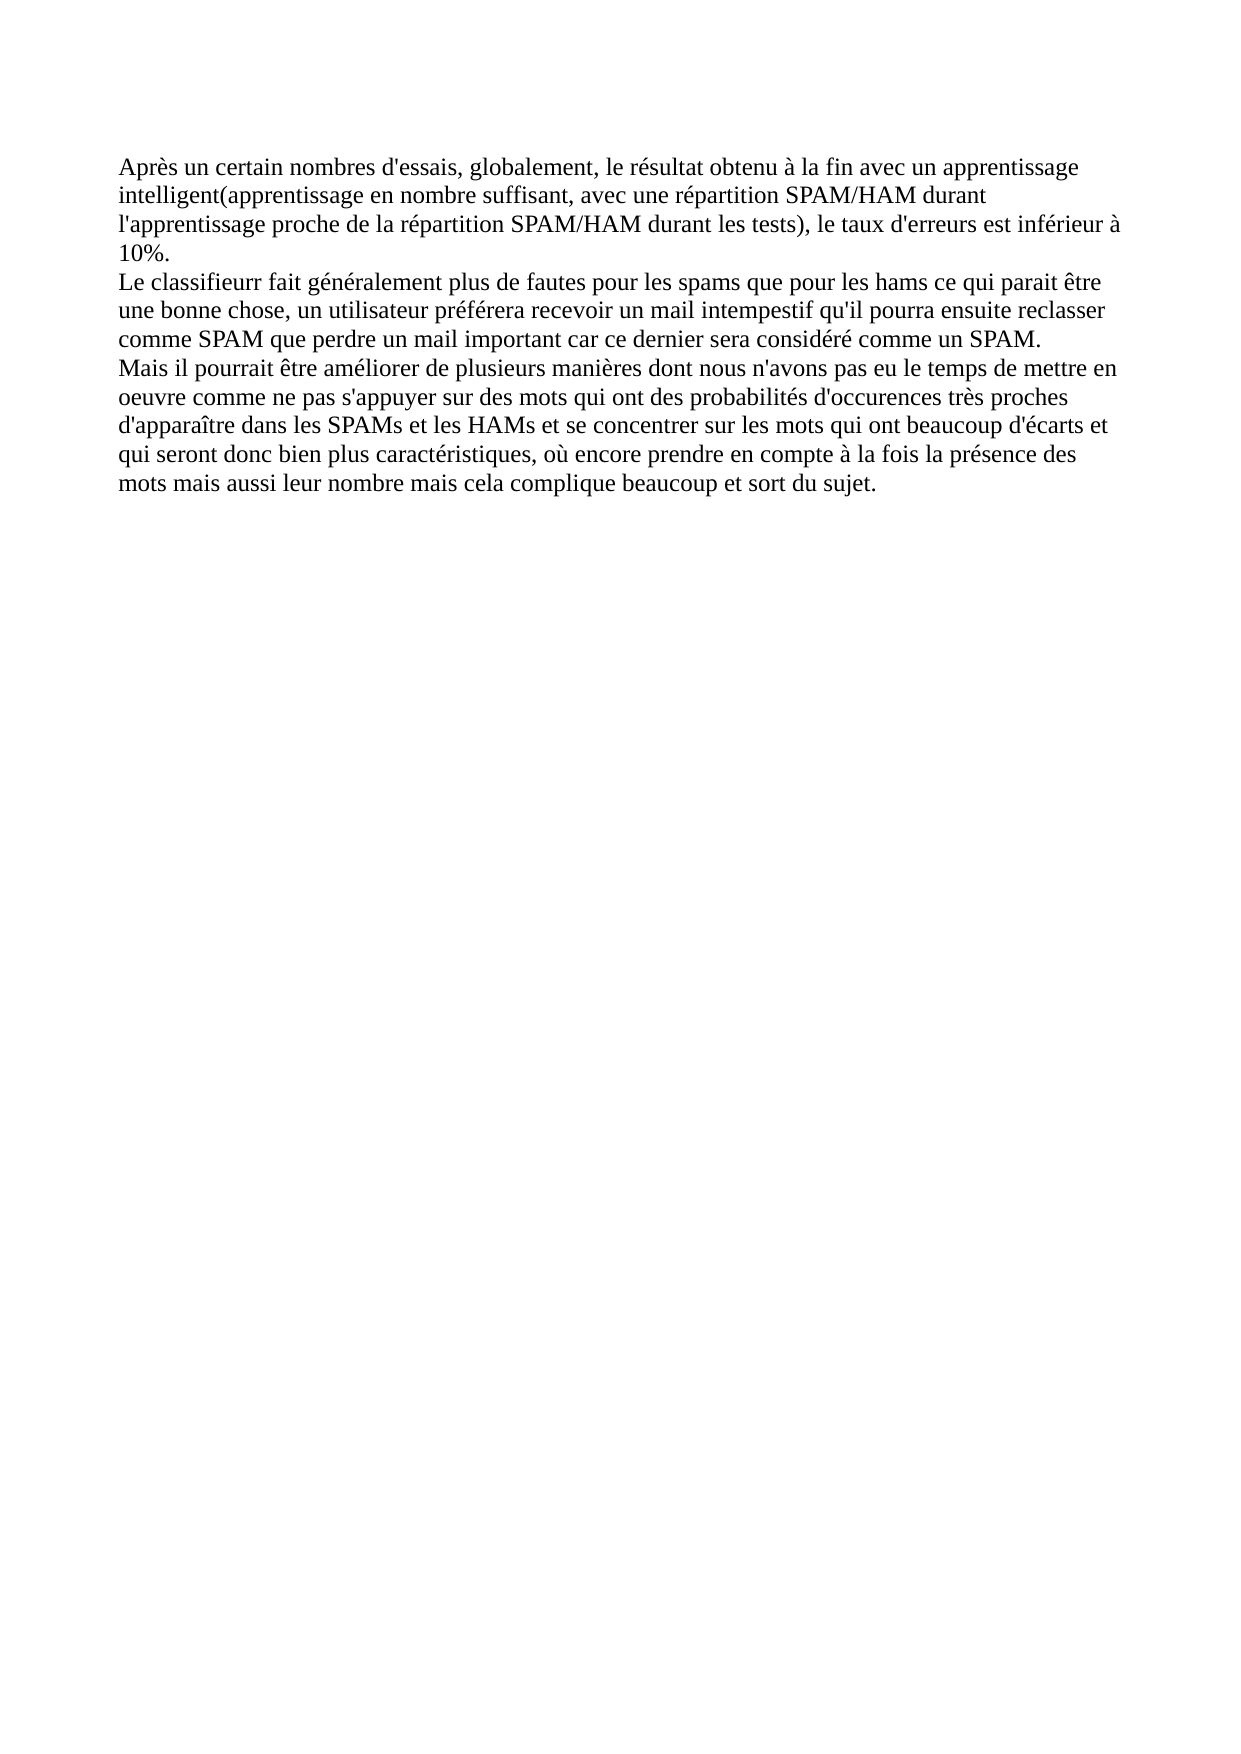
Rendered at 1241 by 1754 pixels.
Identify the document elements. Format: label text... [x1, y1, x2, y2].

text Après un certain nombres d'essais, globalement, le résultat obtenu à la fin avec un apprentissage intelligent(apprentissage en nombre suffisant, avec une répartition SPAM/HAM durant l'apprentissage proche de la répartition SPAM/HAM durant les tests), le taux d'erreurs est inférieur à 10%. [118, 152, 1122, 267]
text Le classifieurr fait généralement plus de fautes pour les spams que pour les hams ce qui parait être une bonne chose, un utilisateur préférera recevoir un mail intempestif qu'il pourra ensuite reclasser comme SPAM que perdre un mail important car ce dernier sera considéré comme un SPAM. [118, 267, 1122, 353]
text Mais il pourrait être améliorer de plusieurs manières dont nous n'avons pas eu le temps de mettre en oeuvre comme ne pas s'appuyer sur des mots qui ont des probabilités d'occurences très proches d'apparaître dans les SPAMs et les HAMs et se concentrer sur les mots qui ont beaucoup d'écarts et qui seront donc bien plus caractéristiques, où encore prendre en compte à la fois la présence des mots mais aussi leur nombre mais cela complique beaucoup et sort du sujet. [118, 353, 1122, 497]
